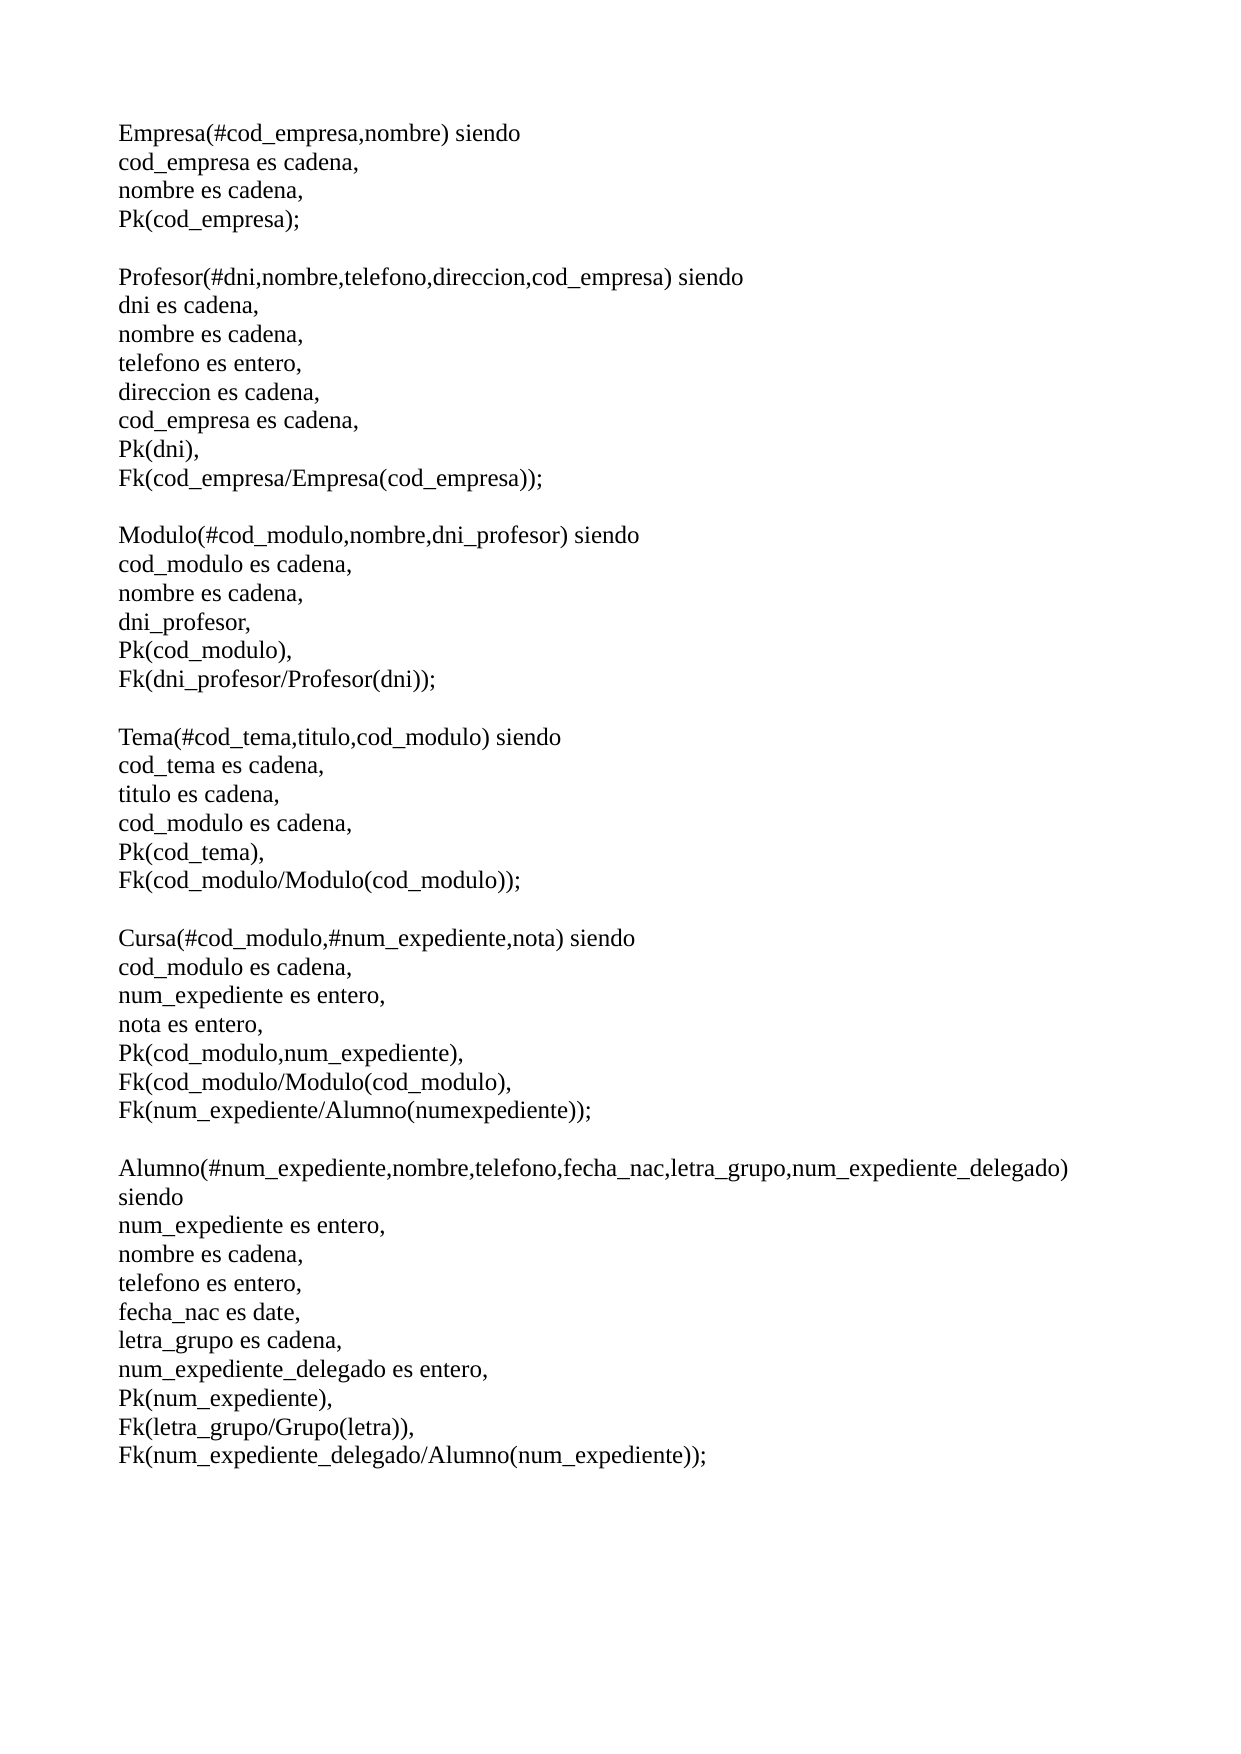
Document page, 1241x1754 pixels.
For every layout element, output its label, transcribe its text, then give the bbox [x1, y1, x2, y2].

text nombre es cadena, [118, 319, 1122, 348]
text Fk(cod_modulo/Modulo(cod_modulo), [118, 1067, 1122, 1096]
text num_expediente es entero, [118, 1211, 1122, 1239]
text Tema(#cod_tema,titulo,cod_modulo) siendo [118, 722, 1122, 751]
text titulo es cadena, [118, 779, 1122, 808]
text Modulo(#cod_modulo,nombre,dni_profesor) siendo [118, 521, 1122, 549]
text Empresa(#cod_empresa,nombre) siendo [118, 118, 1122, 147]
text Alumno(#num_expediente,nombre,telefono,fecha_nac,letra_grupo,num_expediente_delegado) siendo [118, 1153, 1122, 1211]
text cod_modulo es cadena, [118, 808, 1122, 837]
text Cursa(#cod_modulo,#num_expediente,nota) siendo [118, 923, 1122, 952]
text nombre es cadena, [118, 578, 1122, 607]
text cod_empresa es cadena, [118, 406, 1122, 434]
text Pk(num_expediente), [118, 1383, 1122, 1412]
text nombre es cadena, [118, 1239, 1122, 1268]
text cod_modulo es cadena, [118, 952, 1122, 981]
text Pk(cod_tema), [118, 837, 1122, 866]
text nota es entero, [118, 1009, 1122, 1038]
text Pk(cod_modulo), [118, 636, 1122, 664]
text cod_modulo es cadena, [118, 549, 1122, 578]
text nombre es cadena, [118, 176, 1122, 204]
text Fk(num_expediente_delegado/Alumno(num_expediente)); [118, 1441, 1122, 1469]
text num_expediente es entero, [118, 981, 1122, 1009]
text Fk(letra_grupo/Grupo(letra)), [118, 1412, 1122, 1441]
text cod_empresa es cadena, [118, 147, 1122, 176]
text letra_grupo es cadena, [118, 1326, 1122, 1354]
text Pk(cod_empresa); [118, 204, 1122, 233]
text telefono es entero, [118, 1268, 1122, 1297]
text Fk(cod_modulo/Modulo(cod_modulo)); [118, 866, 1122, 894]
text cod_tema es cadena, [118, 751, 1122, 779]
text Profesor(#dni,nombre,telefono,direccion,cod_empresa) siendo [118, 262, 1122, 291]
text num_expediente_delegado es entero, [118, 1354, 1122, 1383]
text fecha_nac es date, [118, 1297, 1122, 1326]
text dni_profesor, [118, 607, 1122, 636]
text Pk(dni), [118, 434, 1122, 463]
text dni es cadena, [118, 291, 1122, 319]
text telefono es entero, [118, 348, 1122, 377]
text Fk(num_expediente/Alumno(num­expediente)); [118, 1096, 1122, 1124]
text Fk(cod_empresa/Empresa(cod_empresa)); [118, 463, 1122, 492]
text Fk(dni_profesor/Profesor(dni)); [118, 664, 1122, 693]
text Pk(cod_modulo,num_expediente), [118, 1038, 1122, 1067]
text direccion es cadena, [118, 377, 1122, 406]
